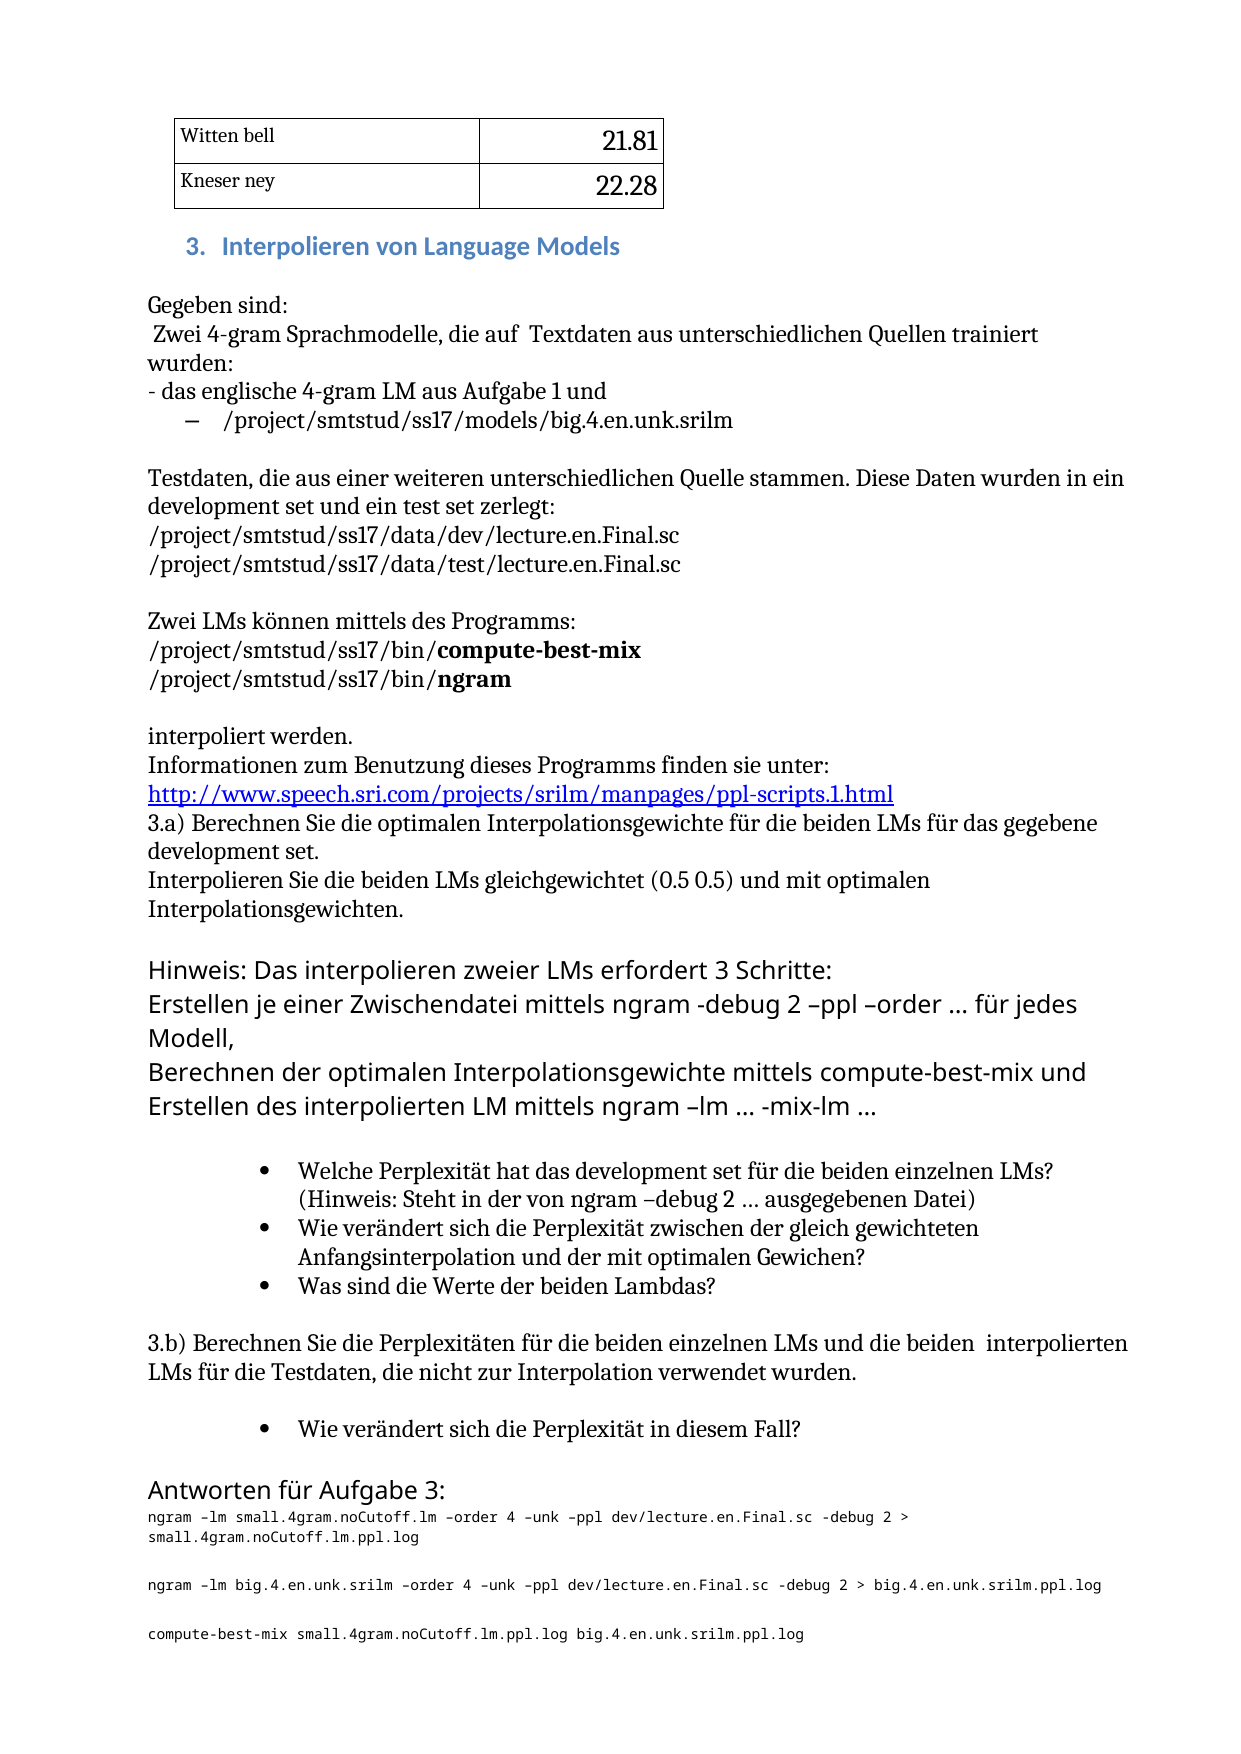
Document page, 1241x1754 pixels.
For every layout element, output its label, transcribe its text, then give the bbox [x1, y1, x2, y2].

text 3.b) Berechnen Sie die Perplexitäten für die beiden einzelnen LMs und die beiden interpolierten LMs für die Testdaten, die nicht zur Interpolation verwendet wurden. [148, 1329, 1129, 1387]
text /project/smtstud/ss17/bin/ngram [148, 665, 1129, 693]
list Wie verändert sich die Perplexität zwischen der gleich gewichteten Anfangsinterpolation und der mit optimalen Gewichen? [260, 1214, 1129, 1272]
text interpoliert werden. [148, 722, 1129, 751]
list Was sind die Werte der beiden Lambdas? [260, 1272, 1129, 1300]
text /project/smtstud/ss17/data/test/lecture.en.Final.sc [148, 550, 1129, 578]
table_cell 21.81 [480, 119, 663, 163]
table_cell Witten bell [175, 119, 479, 163]
list /project/smtstud/ss17/models/big.4.en.unk.srilm [185, 406, 1129, 435]
table_cell 22.28 [480, 164, 663, 208]
text compute-best-mix small.4gram.noCutoff.lm.ppl.log big.4.en.unk.srilm.ppl.log [148, 1623, 1129, 1643]
text /project/smtstud/ss17/bin/compute-best-mix [148, 636, 1129, 665]
text Antworten für Aufgabe 3: [148, 1473, 1129, 1507]
text http://www.speech.sri.com/projects/srilm/manpages/ppl-scripts.1.html [148, 780, 1129, 808]
table_cell Kneser ney [175, 164, 479, 208]
text Interpolieren Sie die beiden LMs gleichgewichtet (0.5 0.5) und mit optimalen Interpolationsgewichten. [148, 866, 1129, 923]
text 3.a) Berechnen Sie die optimalen Interpolationsgewichte für die beiden LMs für das gegebene development set. [148, 808, 1129, 866]
text Berechnen der optimalen Interpolationsgewichte mittels compute-best-mix und [148, 1054, 1129, 1088]
text Gegeben sind: [148, 291, 1129, 320]
text - das englische 4-gram LM aus Aufgabe 1 und [148, 377, 1129, 406]
list Wie verändert sich die Perplexität in diesem Fall? [260, 1415, 1129, 1444]
text Hinweis: Das interpolieren zweier LMs erfordert 3 Schritte: [148, 952, 1129, 986]
text Erstellen des interpolierten LM mittels ngram –lm … -mix-lm … [148, 1088, 1129, 1123]
text Testdaten, die aus einer weiteren unterschiedlichen Quelle stammen. Diese Daten wurden in ein development set und ein test set zerlegt: [148, 463, 1129, 521]
text Informationen zum Benutzung dieses Programms finden sie unter: [148, 751, 1129, 780]
text /project/smtstud/ss17/data/dev/lecture.en.Final.sc [148, 521, 1129, 550]
text ngram –lm big.4.en.unk.srilm –order 4 –unk –ppl dev/lecture.en.Final.sc -debug 2 > big.4.en.unk.srilm.ppl.log [148, 1575, 1129, 1595]
text Erstellen je einer Zwischendatei mittels ngram -debug 2 –ppl –order … für jedes Modell, [148, 986, 1129, 1054]
subtitle Interpolieren von Language Models [185, 229, 1129, 262]
list Welche Perplexität hat das development set für die beiden einzelnen LMs? (Hinweis: Steht in der von ngram –debug 2 … ausgegebenen Datei) [260, 1157, 1129, 1214]
text ngram –lm small.4gram.noCutoff.lm –order 4 –unk –ppl dev/lecture.en.Final.sc -debug 2 > small.4gram.noCutoff.lm.ppl.log [148, 1507, 1129, 1547]
text Zwei 4-gram Sprachmodelle, die auf Textdaten aus unterschiedlichen Quellen trainiert wurden: [148, 320, 1129, 377]
text Zwei LMs können mittels des Programms: [148, 607, 1129, 636]
